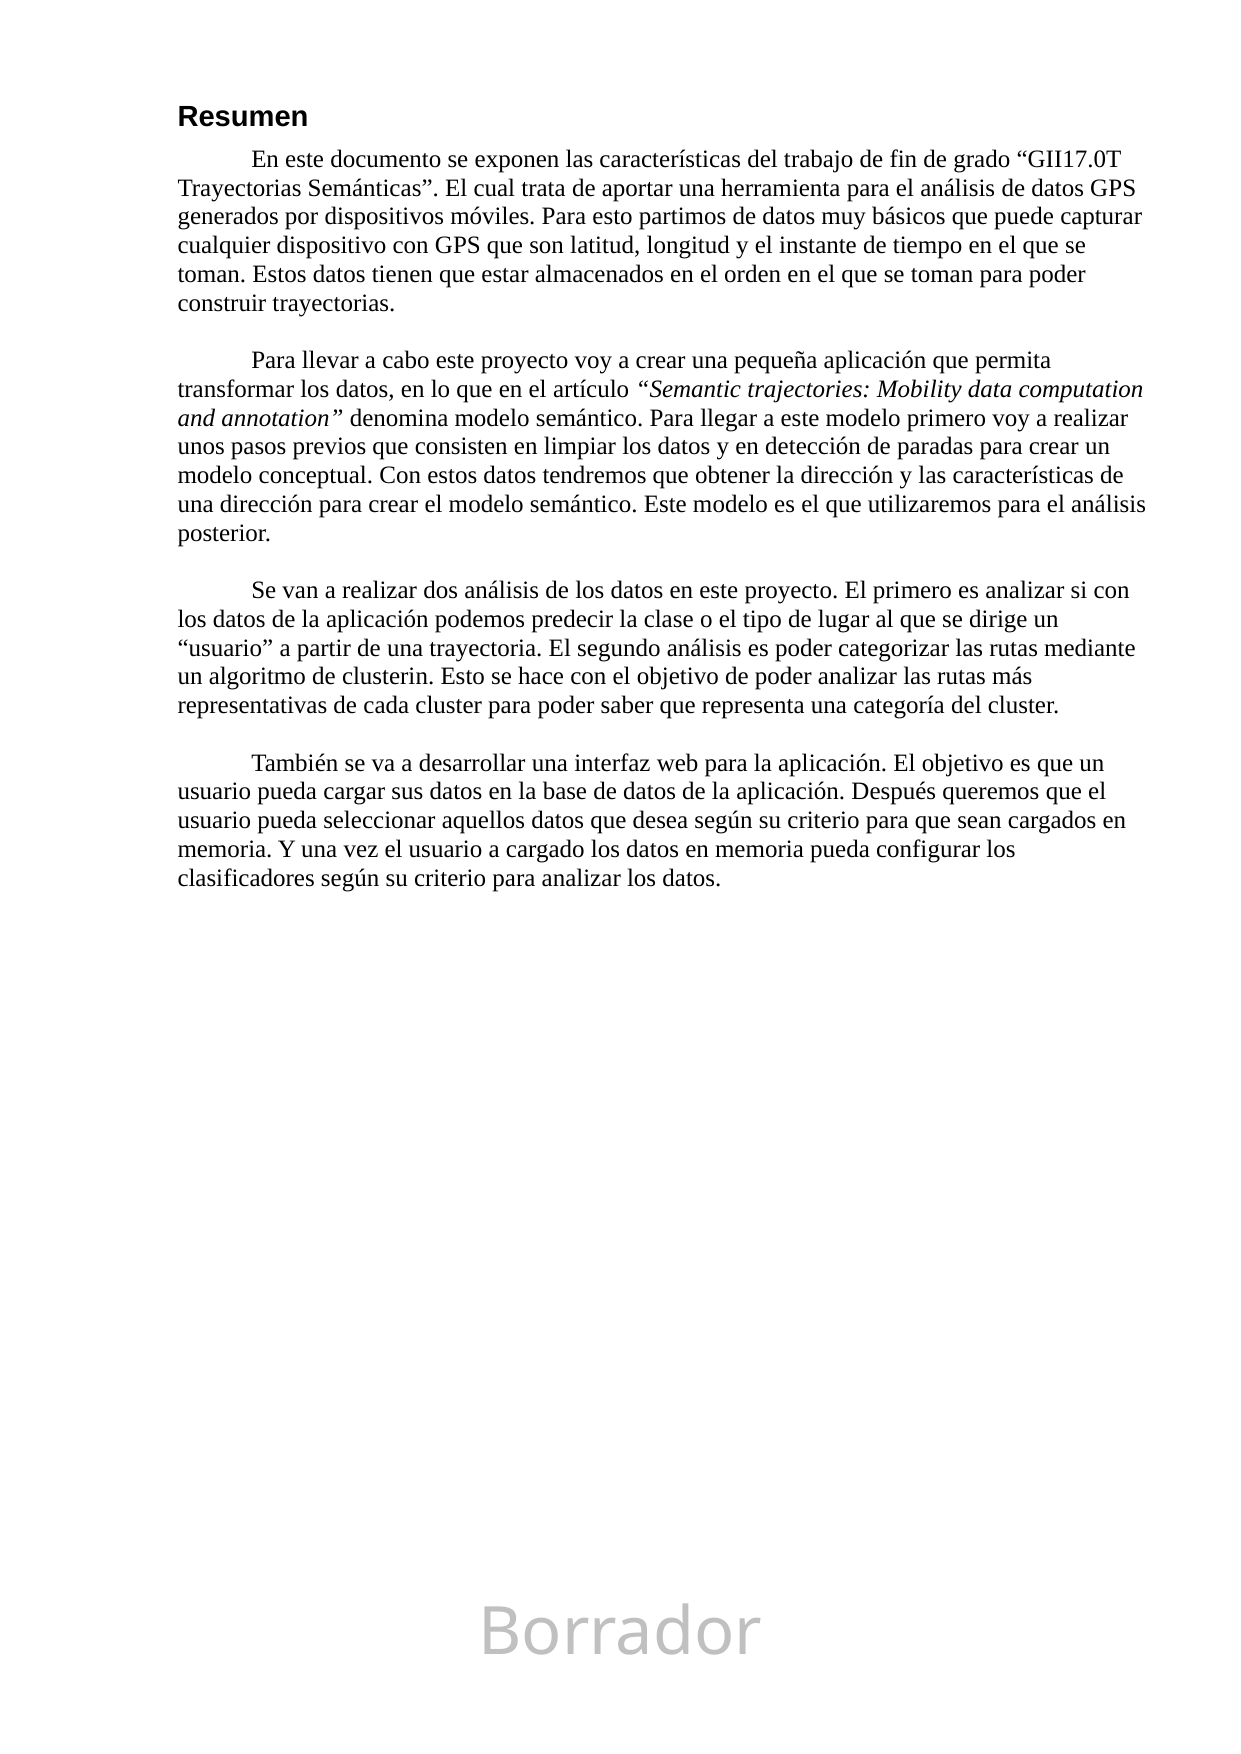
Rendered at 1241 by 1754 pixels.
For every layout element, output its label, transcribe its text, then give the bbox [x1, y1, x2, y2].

text Se van a realizar dos análisis de los datos en este proyecto. El primero es analizar si con los datos de la aplicación podemos predecir la clase o el tipo de lugar al que se dirige un “usuario” a partir de una trayectoria. El segundo análisis es poder categorizar las rutas mediante un algoritmo de clusterin. Esto se hace con el objetivo de poder analizar las rutas más representativas de cada cluster para poder saber que representa una categoría del cluster. [177, 575, 1152, 719]
text También se va a desarrollar una interfaz web para la aplicación. El objetivo es que un usuario pueda cargar sus datos en la base de datos de la aplicación. Después queremos que el usuario pueda seleccionar aquellos datos que desea según su criterio para que sean cargados en memoria. Y una vez el usuario a cargado los datos en memoria pueda configurar los clasificadores según su criterio para analizar los datos. [177, 748, 1152, 891]
text Resumen [177, 99, 1152, 132]
text Para llevar a cabo este proyecto voy a crear una pequeña aplicación que permita transformar los datos, en lo que en el artículo “Semantic trajectories: Mobility data computation and annotation” denomina modelo semántico. Para llegar a este modelo primero voy a realizar unos pasos previos que consisten en limpiar los datos y en detección de paradas para crear un modelo conceptual. Con estos datos tendremos que obtener la dirección y las características de una dirección para crear el modelo semántico. Este modelo es el que utilizaremos para el análisis posterior. [177, 345, 1152, 546]
text En este documento se exponen las características del trabajo de fin de grado “GII17.0T Trayectorias Semánticas”. El cual trata de aportar una herramienta para el análisis de datos GPS generados por dispositivos móviles. Para esto partimos de datos muy básicos que puede capturar cualquier dispositivo con GPS que son latitud, longitud y el instante de tiempo en el que se toman. Estos datos tienen que estar almacenados en el orden en el que se toman para poder construir trayectorias. [177, 144, 1152, 316]
